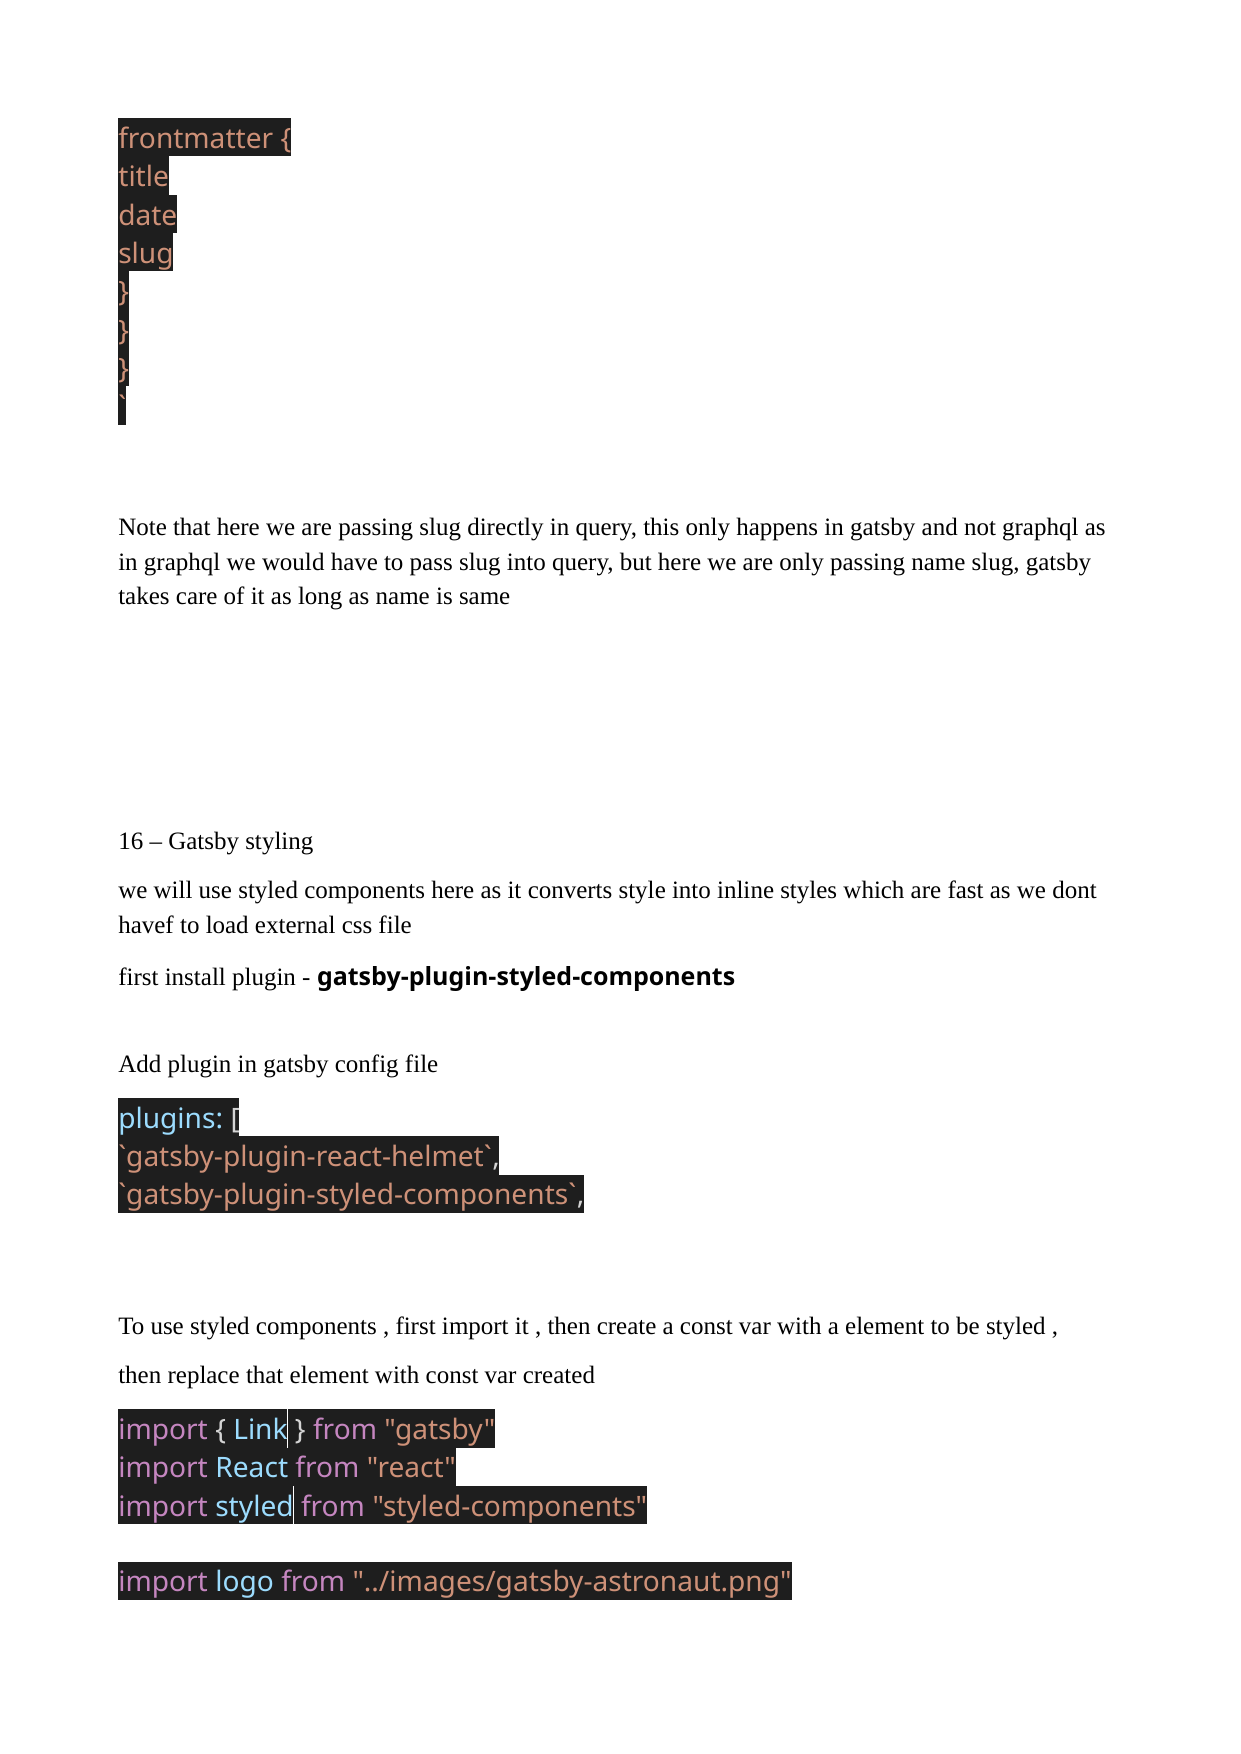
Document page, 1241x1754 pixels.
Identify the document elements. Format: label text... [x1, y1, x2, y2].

text `gatsby-plugin-styled-components`, [118, 1175, 1122, 1213]
text plugins: [ [118, 1098, 1122, 1136]
text } [118, 348, 1122, 386]
text date [118, 195, 1122, 233]
text import { Link } from "gatsby" [118, 1409, 1122, 1448]
text 16 – Gatsby styling [118, 826, 1122, 855]
text To use styled components , first import it , then create a const var with a element to be styled , [118, 1311, 1122, 1340]
text we will use styled components here as it converts style into inline styles which are fast as we dont havef to load external css file [118, 876, 1122, 939]
text Add plugin in gatsby config file [118, 1014, 1122, 1078]
text title [118, 156, 1122, 195]
text } [118, 271, 1122, 310]
text then replace that element with const var created [118, 1360, 1122, 1389]
text import React from "react" [118, 1448, 1122, 1486]
text first install plugin - gatsby-plugin-styled-components [118, 959, 1122, 993]
text Note that here we are passing slug directly in query, this only happens in gatsby and not graphql as in graphql we would have to pass slug into query, but here we are only passing name slug, gatsby takes care of it as long as name is same [118, 512, 1122, 610]
text frontmatter { [118, 118, 1122, 156]
text import logo from "../images/gatsby-astronaut.png" [118, 1562, 1122, 1600]
text ` [118, 386, 1122, 425]
text } [118, 310, 1122, 348]
text `gatsby-plugin-react-helmet`, [118, 1136, 1122, 1175]
text import styled from "styled-components" [118, 1486, 1122, 1524]
text slug [118, 233, 1122, 271]
